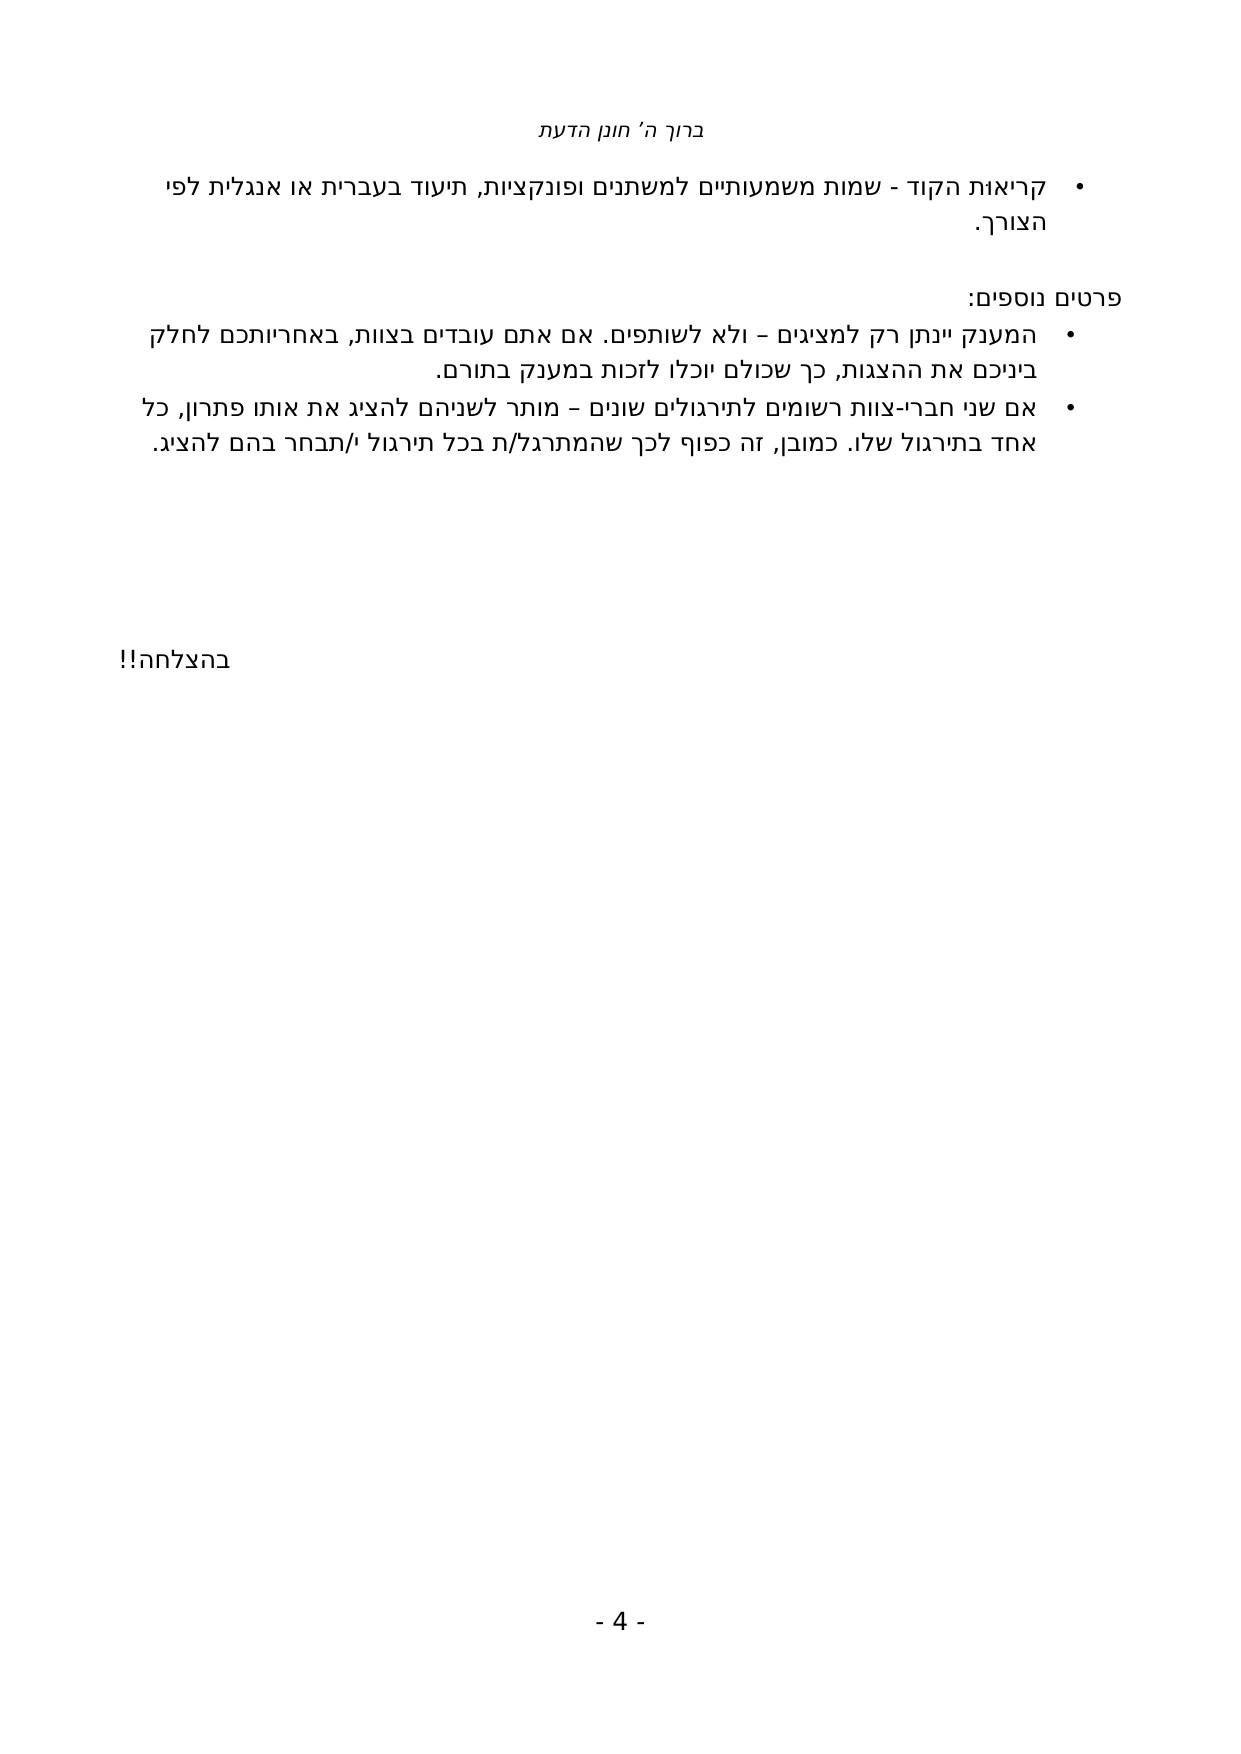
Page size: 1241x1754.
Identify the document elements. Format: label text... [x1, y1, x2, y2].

list אם שני חברי-צוות רשומים לתירגולים שונים – מותר לשניהם להציג את אותו פתרון, כל אחד בתירגול שלו. כמובן, זה כפוף לכך שהמתרגל/ת בכל תירגול י/תבחר בהם להציג. [118, 393, 1075, 457]
text בהצלחה!! [118, 645, 1122, 674]
list המענק יינתן רק למציגים – ולא לשותפים. אם אתם עובדים בצוות, באחריותכם לחלק ביניכם את ההצגות, כך שכולם יוכלו לזכות במענק בתורם. [118, 320, 1075, 384]
list קריאוּת הקוד - שמות משמעותיים למשתנים ופונקציות, תיעוד בעברית או אנגלית לפי הצורך. [118, 172, 1084, 236]
text פרטים נוספים: [118, 283, 1122, 312]
